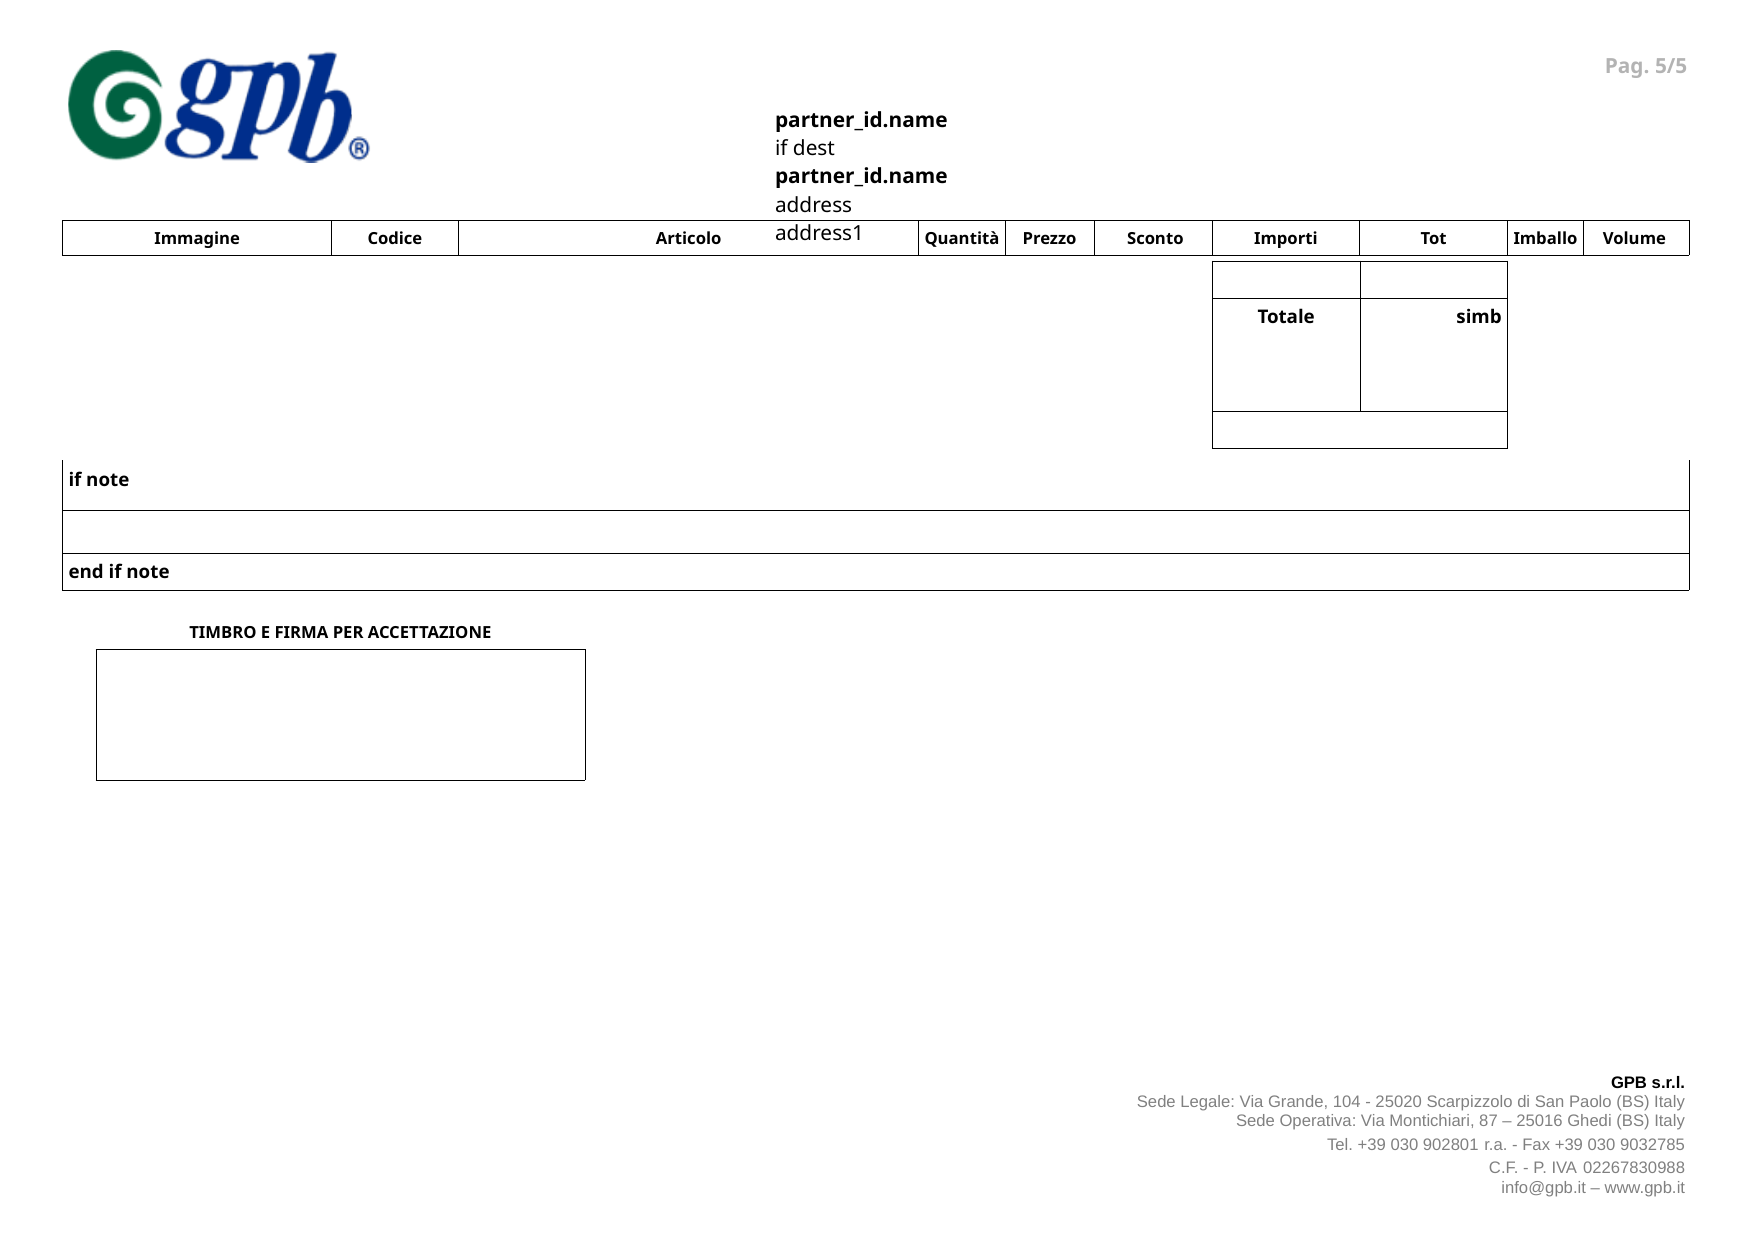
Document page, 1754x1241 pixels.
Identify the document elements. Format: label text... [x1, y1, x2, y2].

table_header Prezzo [1006, 221, 1094, 255]
table_cell [1212, 449, 1507, 454]
table_cell [63, 256, 1212, 454]
table_header Codice [332, 221, 458, 255]
table_header Importi [1213, 221, 1359, 255]
table_cell [1507, 256, 1583, 454]
table_header Sconto [1095, 221, 1212, 255]
text </if> [62, 808, 1692, 834]
table_cell [63, 454, 1689, 460]
table_cell [1213, 262, 1360, 298]
table_header Tot [1360, 221, 1507, 255]
table_cell </if> [1213, 412, 1507, 448]
table_cell <o.note> [63, 511, 1689, 552]
table_cell Totale [1213, 299, 1360, 411]
table_cell end if note [63, 554, 1689, 589]
table_header Articolo [459, 221, 918, 255]
table_header Immagine [63, 221, 331, 255]
table_cell [1212, 256, 1507, 261]
table_cell [97, 650, 585, 780]
table_cell simb <formatLang(o.currency_amount_total)> [1361, 299, 1507, 411]
table_header TIMBRO E FIRMA PER ACCETTAZIONE [96, 615, 585, 649]
table_cell if note [63, 460, 1689, 510]
table_header Imballo [1508, 221, 1583, 255]
table_header Volume [1584, 221, 1689, 255]
table_cell simb <formatLang(o.currency_amount_tax)> [1361, 262, 1507, 298]
picture [68, 50, 374, 163]
table_cell [1583, 256, 1689, 454]
table_header Quantità [919, 221, 1005, 255]
